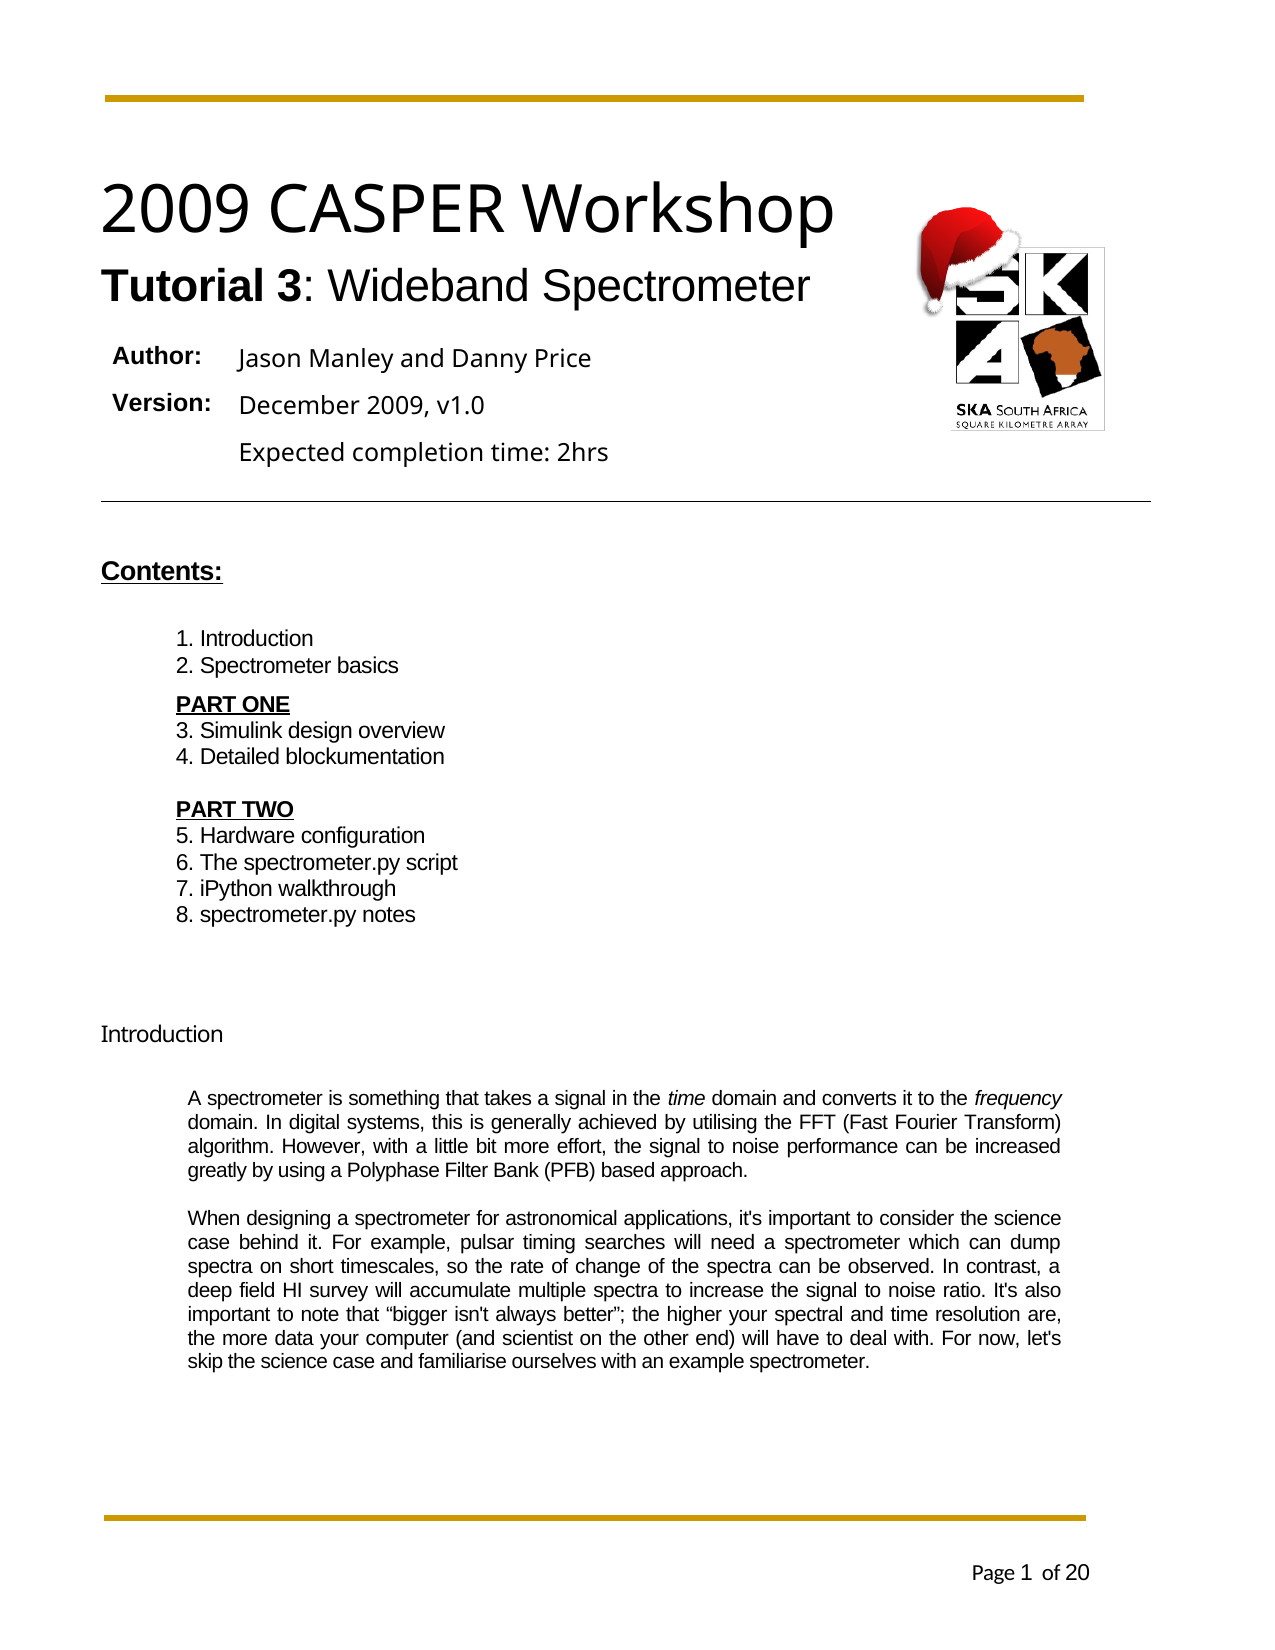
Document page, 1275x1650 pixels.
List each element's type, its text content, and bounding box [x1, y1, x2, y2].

table_cell Expected completion time: 2hrs [227, 428, 839, 474]
text Contents: [101, 555, 1151, 587]
text 1. Introduction 2. Spectrometer basics [101, 599, 1151, 678]
text Tutorial 3: Wideband Spectrometer [101, 258, 911, 311]
text 2009 CASPER Workshop [101, 161, 1151, 252]
text [1120, 258, 1151, 311]
text PART ONE 3. Simulink design overview 4. Detailed blockumentation PART TWO 5. Hardware configuration 6. The spectrometer.py script 7. iPython walkthrough 8. spectrometer.py notes [101, 691, 1151, 928]
text When designing a spectrometer for astronomical applications, it's important to consider the science case behind it. For example, pulsar timing searches will need a spectrometer which can dump spectra on short timescales, so the rate of change of the spectra can be observed. In contrast, a deep field HI survey will accumulate multiple spectra to increase the signal to noise ratio. It's also important to note that “bigger isn't always better”; the higher your spectral and time resolution are, the more data your computer (and scientist on the other end) will have to deal with. For now, let's skip the science case and familiarise ourselves with an example spectrometer. [187, 1206, 1062, 1373]
table_cell [101, 428, 227, 474]
table_cell December 2009, v1.0 [227, 381, 839, 428]
table_header Jason Manley and Danny Price [227, 335, 839, 381]
table_cell Version: [101, 381, 227, 428]
subtitle Introduction [101, 1018, 1062, 1049]
text A spectrometer is something that takes a signal in the time domain and converts it to the frequency domain. In digital systems, this is generally achieved by utilising the FFT (Fast Fourier Transform) algorithm. However, with a little bit more effort, the signal to noise performance can be increased greatly by using a Polyphase Filter Bank (PFB) based approach. [187, 1086, 1062, 1182]
picture [911, 167, 1120, 463]
table_header Author: [101, 335, 227, 381]
